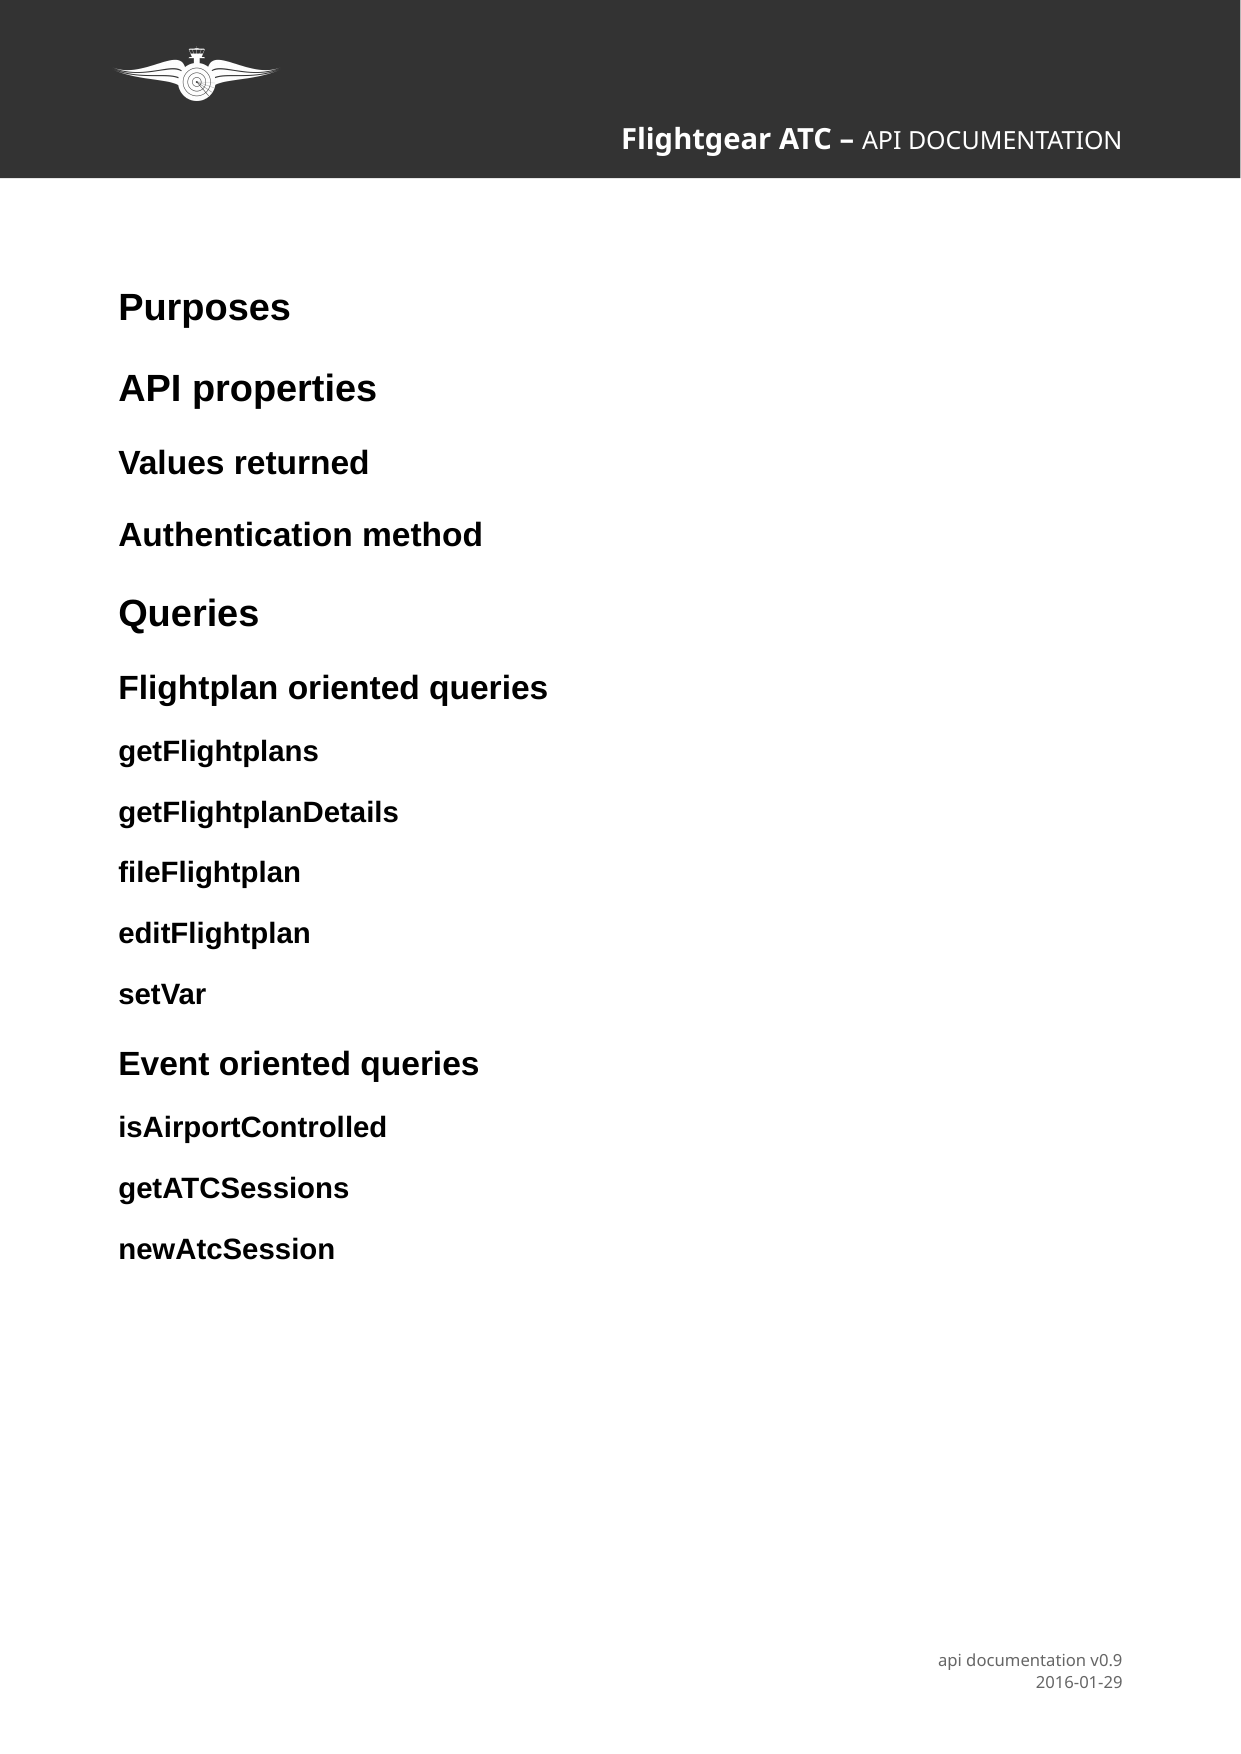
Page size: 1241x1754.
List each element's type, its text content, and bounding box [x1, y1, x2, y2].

subtitle Flightplan oriented queries [118, 668, 1122, 707]
subtitle Purposes [118, 285, 1122, 328]
subtitle editFlightplan [118, 916, 1122, 950]
subtitle newAtcSession [118, 1232, 1122, 1265]
subtitle Event oriented queries [118, 1044, 1122, 1083]
subtitle isAirportControlled [118, 1110, 1122, 1144]
subtitle Queries [118, 591, 1122, 635]
picture [111, 46, 282, 101]
subtitle Authentication method [118, 515, 1122, 553]
subtitle getATCSessions [118, 1171, 1122, 1204]
subtitle setVar [118, 977, 1122, 1011]
subtitle getFlightplanDetails [118, 794, 1122, 828]
subtitle API properties [118, 366, 1122, 409]
subtitle fileFlightplan [118, 855, 1122, 889]
subtitle Values returned [118, 443, 1122, 482]
subtitle getFlightplans [118, 734, 1122, 767]
